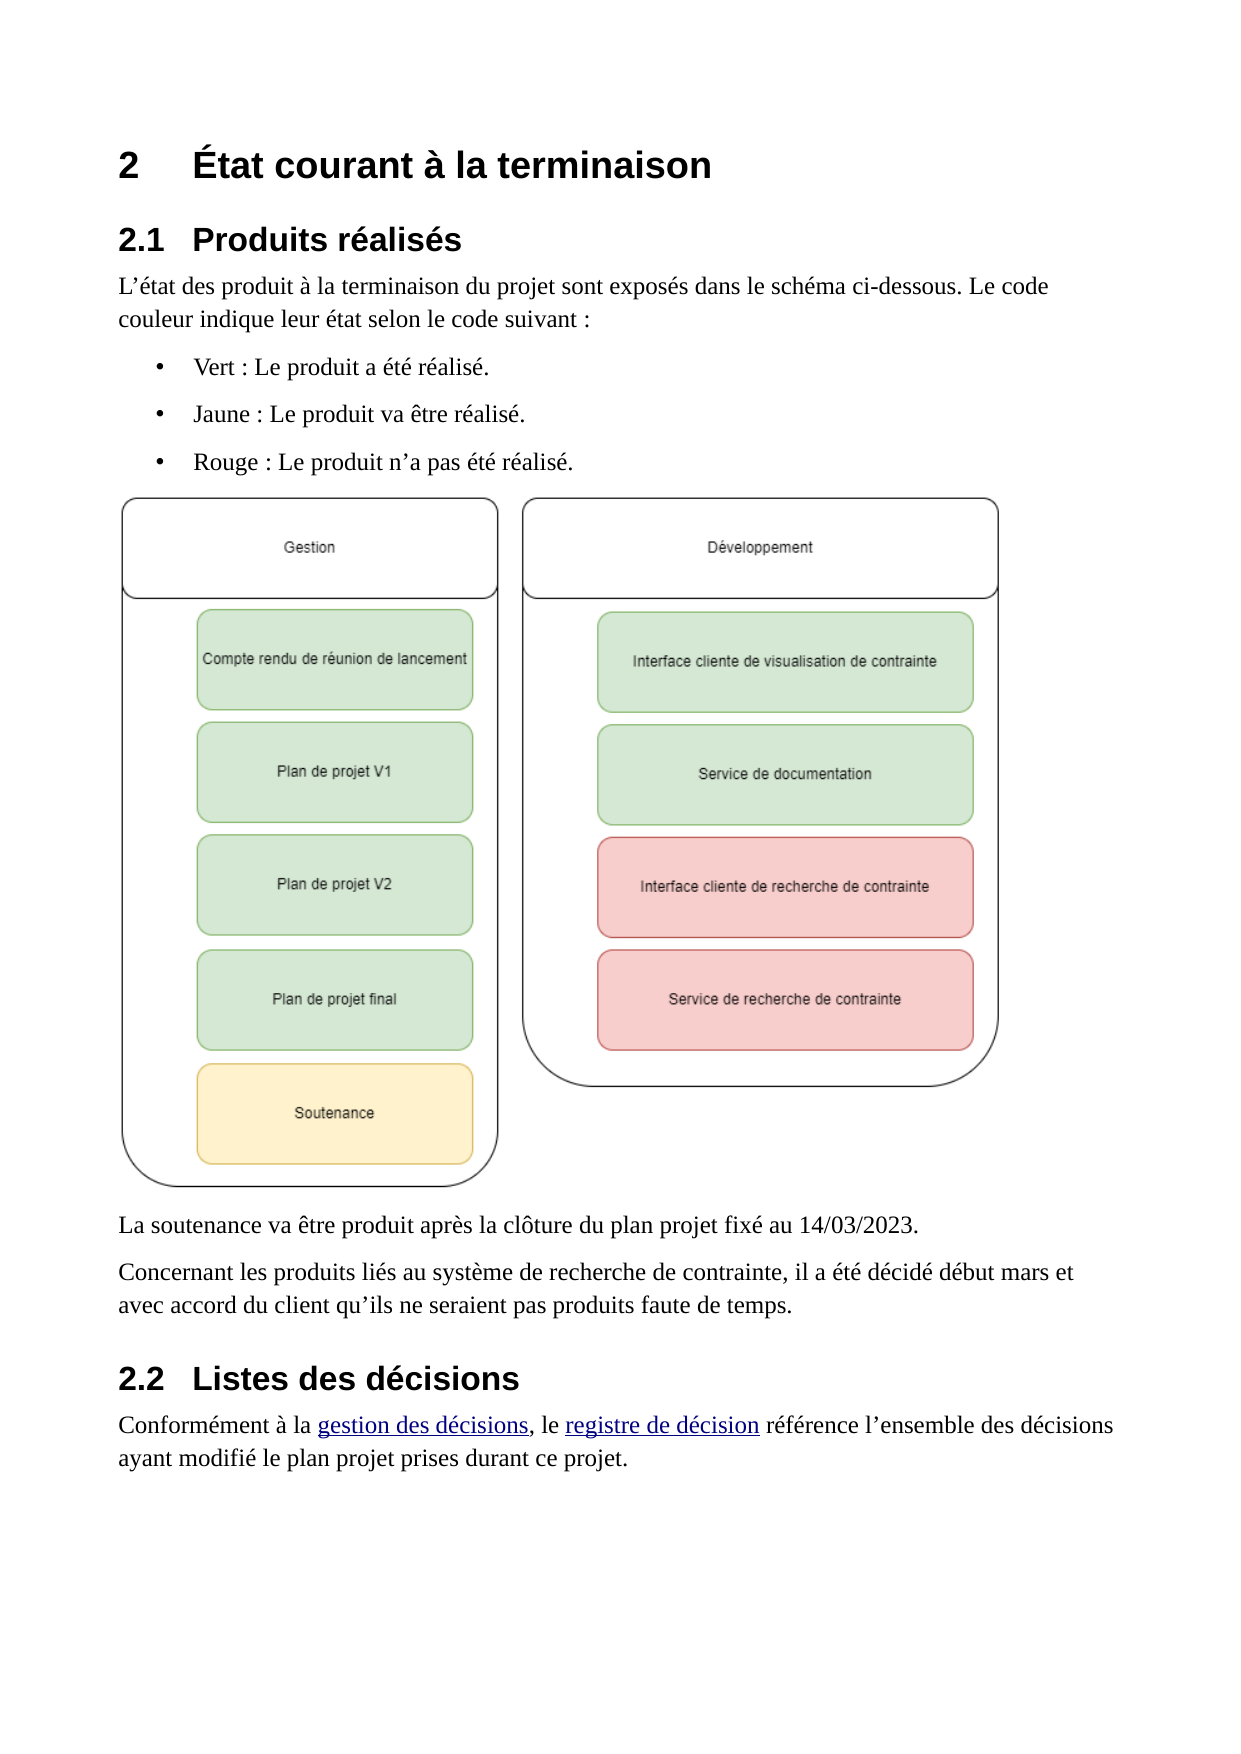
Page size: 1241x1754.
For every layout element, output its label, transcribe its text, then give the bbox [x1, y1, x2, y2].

list Rouge : Le produit n’a pas été réalisé. [156, 447, 1122, 476]
picture [118, 494, 1004, 1191]
subtitle Produits réalisés [118, 220, 1122, 259]
text Concernant les produits liés au système de recherche de contrainte, il a été décidé début mars et avec accord du client qu’ils ne seraient pas produits faute de temps. [118, 1257, 1122, 1319]
list Jaune : Le produit va être réalisé. [156, 399, 1122, 428]
text Conformément à la gestion des décisions, le registre de décision référence l’ensemble des décisions ayant modifié le plan projet prises durant ce projet. [118, 1410, 1122, 1472]
subtitle État courant à la terminaison [118, 143, 1122, 187]
list Vert : Le produit a été réalisé. [156, 352, 1122, 381]
text L’état des produit à la terminaison du projet sont exposés dans le schéma ci-dessous. Le code couleur indique leur état selon le code suivant : [118, 271, 1122, 333]
text La soutenance va être produit après la clôture du plan projet fixé au 14/03/2023. [118, 1210, 1122, 1238]
subtitle Listes des décisions [118, 1359, 1122, 1397]
